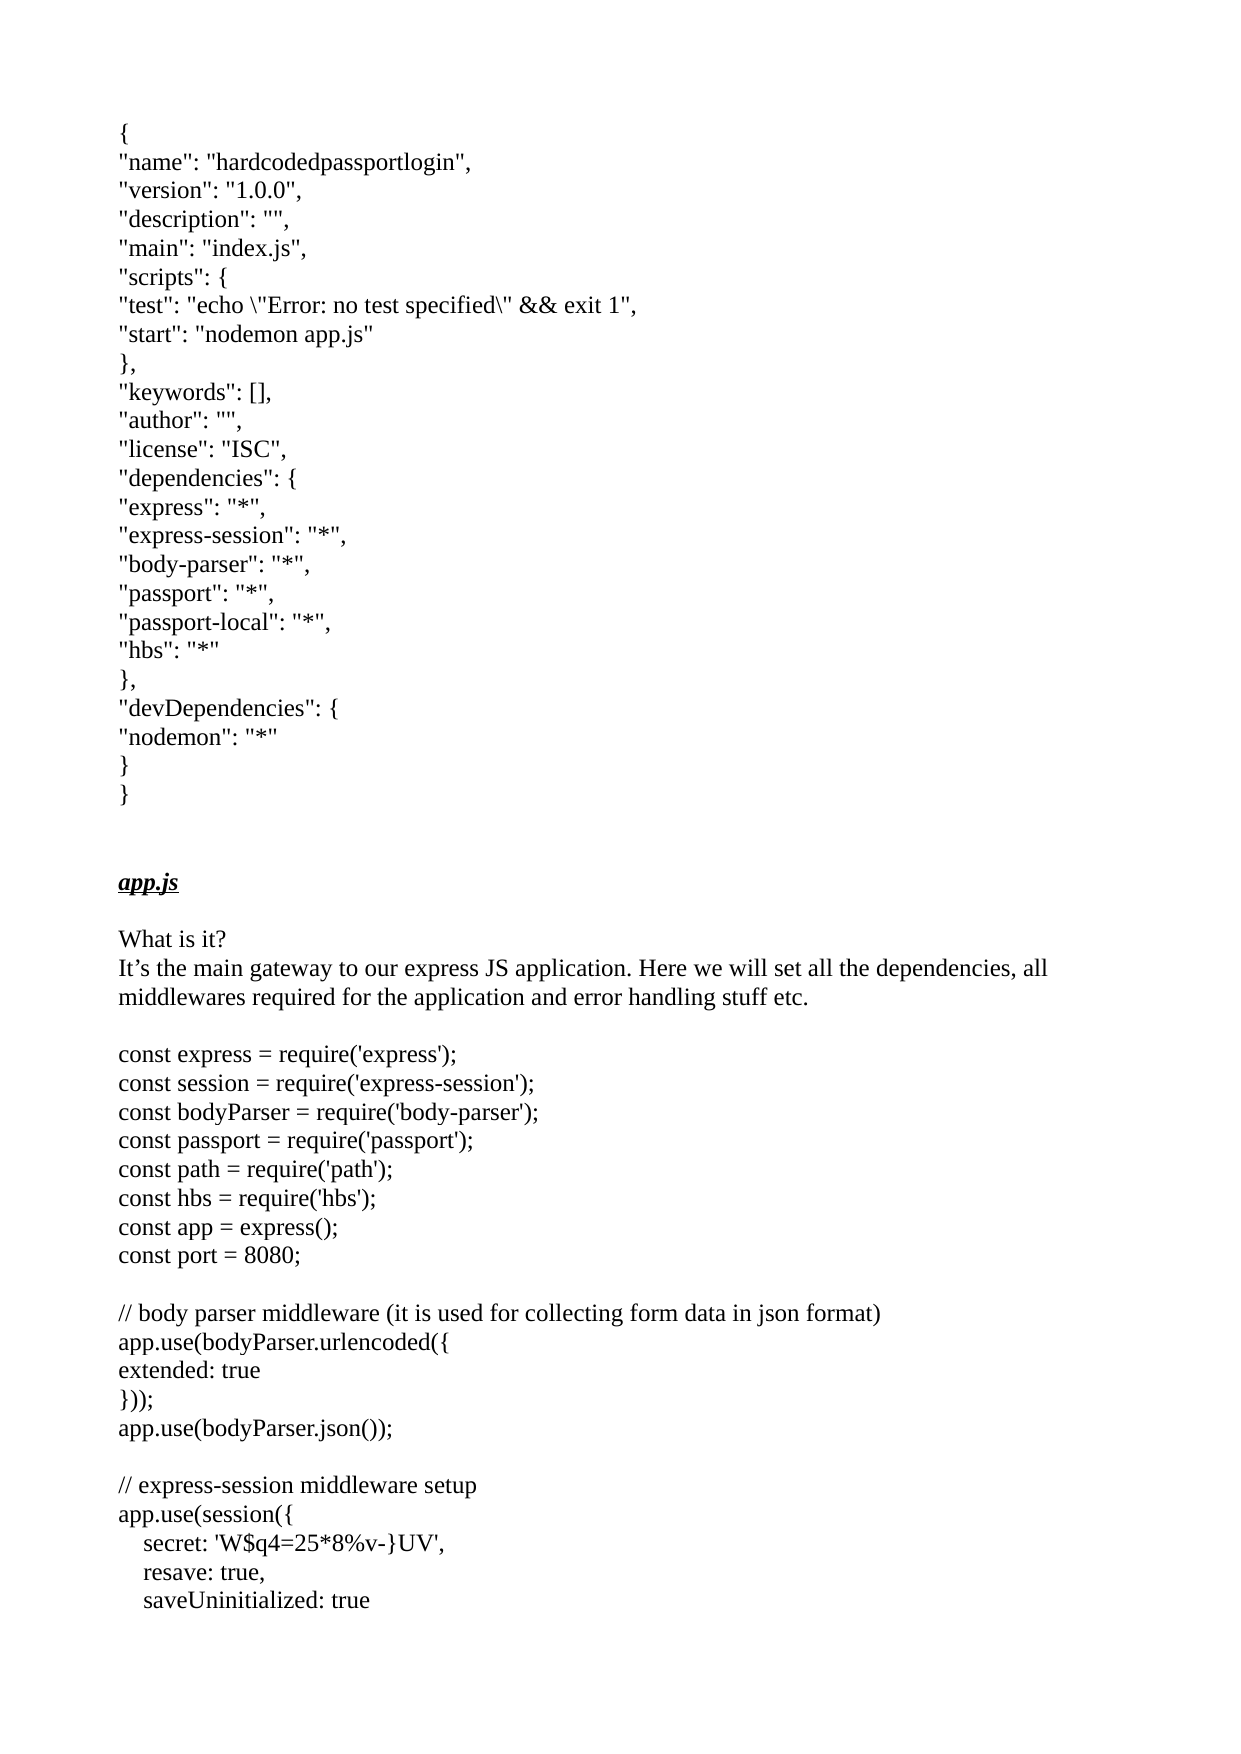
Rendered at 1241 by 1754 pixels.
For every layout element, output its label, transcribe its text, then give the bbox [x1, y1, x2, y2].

text "keywords": [], [118, 377, 1122, 406]
text // express-session middleware setup [118, 1470, 1122, 1499]
text "author": "", [118, 406, 1122, 434]
text app.use(bodyParser.urlencoded({ [118, 1327, 1122, 1355]
text "body-parser": "*", [118, 549, 1122, 578]
text { [118, 118, 1122, 147]
text const bodyParser = require('body-parser'); [118, 1097, 1122, 1125]
text "version": "1.0.0", [118, 176, 1122, 204]
text "start": "nodemon app.js" [118, 319, 1122, 348]
text saveUninitialized: true [118, 1585, 1122, 1614]
text "name": "hardcodedpassportlogin", [118, 147, 1122, 176]
text "main": "index.js", [118, 233, 1122, 262]
text "passport-local": "*", [118, 607, 1122, 636]
text extended: true [118, 1355, 1122, 1384]
text })); [118, 1384, 1122, 1413]
text const path = require('path'); [118, 1154, 1122, 1183]
text const port = 8080; [118, 1240, 1122, 1269]
text "devDependencies": { [118, 693, 1122, 722]
text const passport = require('passport'); [118, 1125, 1122, 1154]
text resave: true, [118, 1557, 1122, 1585]
text "passport": "*", [118, 578, 1122, 607]
text // body parser middleware (it is used for collecting form data in json format) [118, 1298, 1122, 1327]
text } [118, 751, 1122, 779]
text secret: 'W$q4=25*8%v-}UV', [118, 1528, 1122, 1557]
text "test": "echo \"Error: no test specified\" && exit 1", [118, 291, 1122, 319]
text const session = require('express-session'); [118, 1068, 1122, 1097]
text It’s the main gateway to our express JS application. Here we will set all the dependencies, all middlewares required for the application and error handling stuff etc. [118, 953, 1122, 1010]
text const hbs = require('hbs'); [118, 1183, 1122, 1212]
text } [118, 779, 1122, 808]
text "hbs": "*" [118, 636, 1122, 664]
text app.js [118, 867, 1122, 895]
text const express = require('express'); [118, 1039, 1122, 1068]
text "scripts": { [118, 262, 1122, 291]
text }, [118, 664, 1122, 693]
text "nodemon": "*" [118, 722, 1122, 751]
text "description": "", [118, 204, 1122, 233]
text "license": "ISC", [118, 434, 1122, 463]
text "express-session": "*", [118, 521, 1122, 549]
text "dependencies": { [118, 463, 1122, 492]
text What is it? [118, 924, 1122, 953]
text }, [118, 348, 1122, 377]
text app.use(session({ [118, 1499, 1122, 1528]
text const app = express(); [118, 1212, 1122, 1240]
text "express": "*", [118, 492, 1122, 521]
text app.use(bodyParser.json()); [118, 1413, 1122, 1442]
